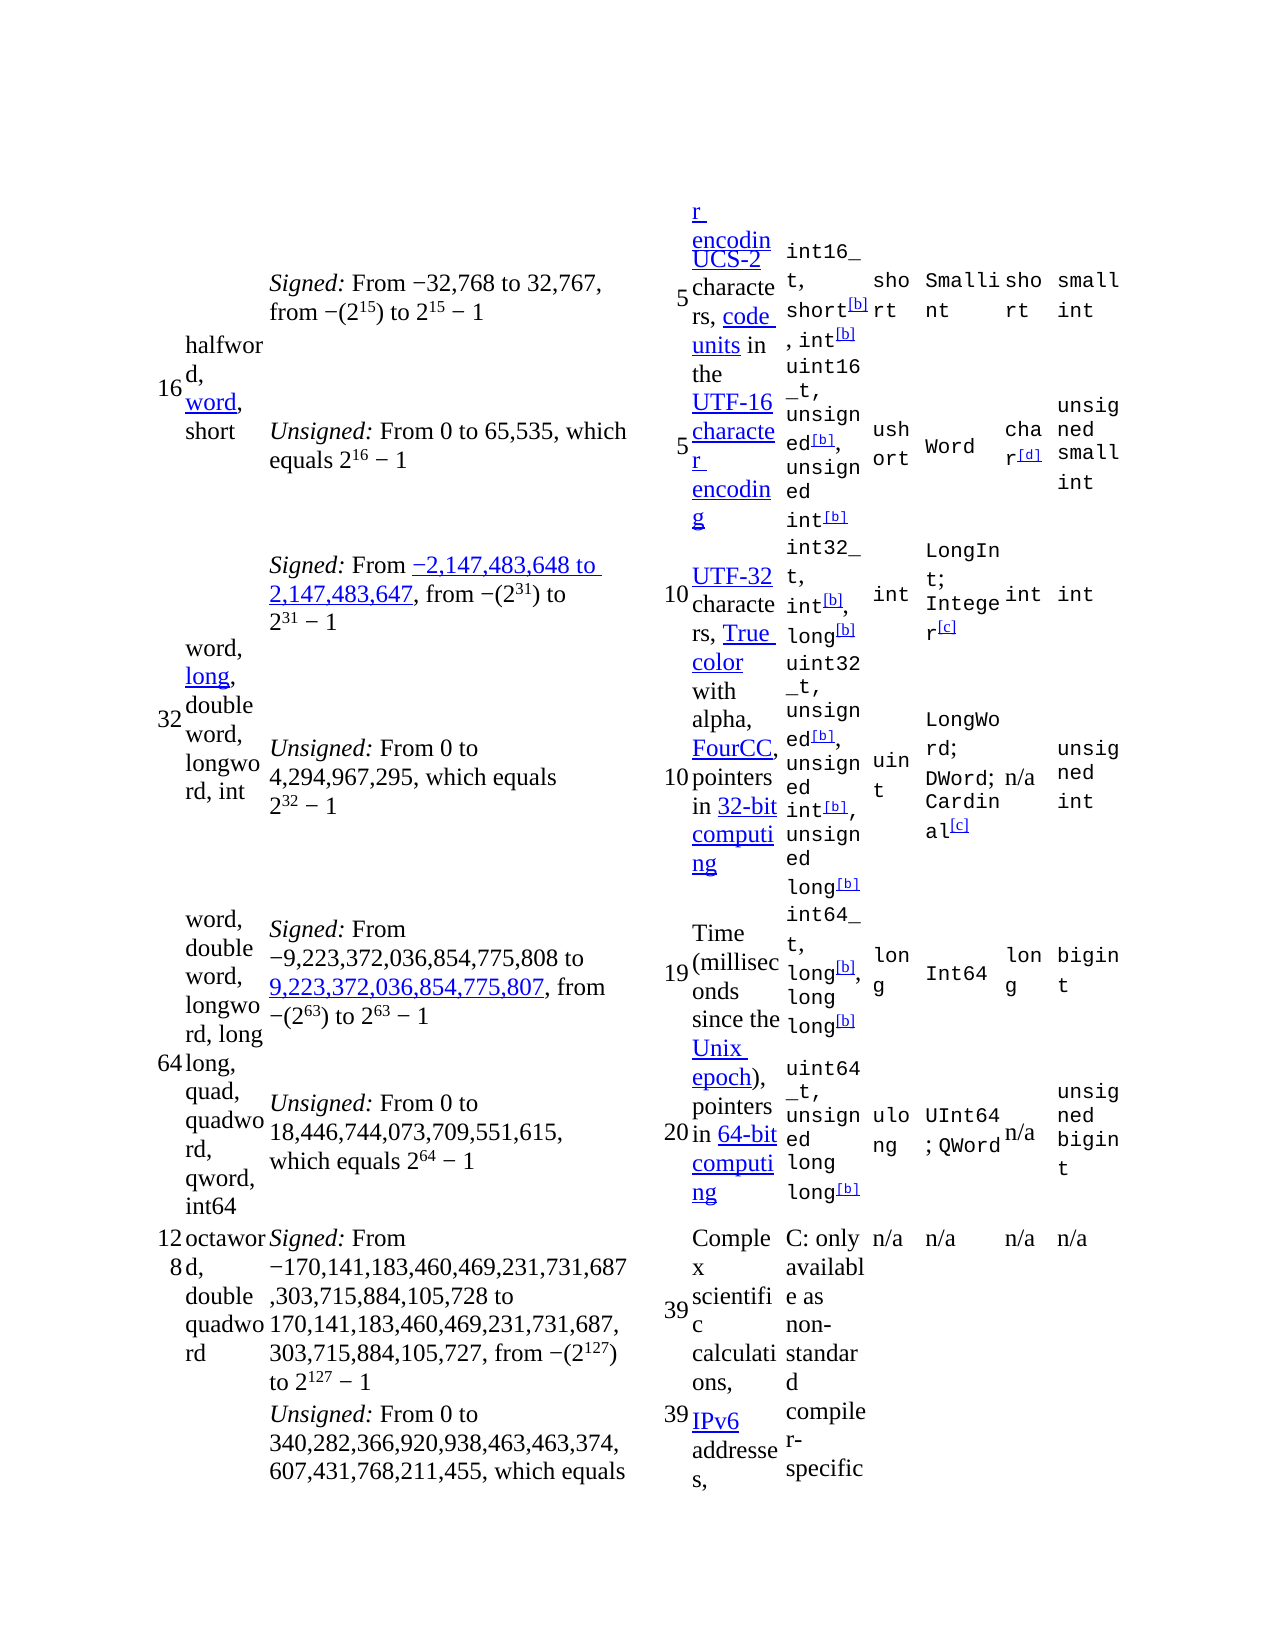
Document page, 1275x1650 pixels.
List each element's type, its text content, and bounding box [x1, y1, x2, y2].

table_cell uint16_t, unsigned[b], unsigned int[b] [784, 355, 871, 535]
table_cell 128 [150, 1222, 183, 1494]
table_cell smallint [1055, 239, 1125, 355]
table_cell LongWord; DWord; Cardinal[c] [924, 651, 1003, 902]
table_cell ulong [871, 1042, 923, 1222]
table_cell Word [924, 355, 1003, 535]
table_cell 10 [630, 535, 690, 651]
table_cell char[d] [1003, 355, 1055, 535]
table_cell 5 [630, 239, 690, 355]
table_cell n/a [871, 1222, 923, 1494]
table_cell ASCII characters, code units in the UTF-8 character encoding [690, 150, 784, 239]
table_cell Signed: From −2,147,483,648 to 2,147,483,647, from −(231) to 231 − 1 [268, 535, 630, 651]
table_cell 20 [630, 1042, 690, 1222]
table_cell n/a [1003, 651, 1055, 902]
table_cell Signed: From −170,141,183,460,469,231,731,687,303,715,884,105,728 to 170,141,183,460,469,231,731,687,303,715,884,105,727, from −(2127) to 2127 − 1 [268, 1222, 630, 1397]
table_cell word, doubleword, longword, long long, quad, quadword, qword, int64 [184, 903, 267, 1222]
table_cell octaword, double quadword [184, 1222, 267, 1494]
table_cell halfword, word, short [184, 239, 267, 535]
table_cell [150, 150, 183, 239]
table_cell Unsigned: From 0 to 65,535, which equals 216 − 1 [268, 355, 630, 535]
table_cell [184, 150, 267, 239]
table_cell int16_t, short[b], int[b] [784, 239, 871, 355]
table_cell unsigned smallint [1055, 355, 1125, 535]
table_cell 5 [630, 355, 690, 535]
table_cell C: only available as non-standard compiler-specific extension [784, 1222, 871, 1494]
table_cell Time (milliseconds since the Unix epoch), pointers in 64-bit computing [690, 903, 784, 1222]
table_cell 39 [630, 1222, 690, 1397]
table_cell n/a [924, 1222, 1003, 1494]
table_cell long [1003, 903, 1055, 1042]
table_cell [1055, 150, 1125, 239]
table_cell n/a [1003, 1042, 1055, 1222]
table_cell 16 [150, 239, 183, 535]
table_cell ushort [871, 355, 923, 535]
table_cell uint32_t, unsigned[b], unsigned int[b], unsigned long[b] [784, 651, 871, 902]
table_cell 19 [630, 903, 690, 1042]
table_cell 10 [630, 651, 690, 902]
table_cell Smallint [924, 239, 1003, 355]
table_cell n/a [1003, 1222, 1055, 1494]
table_cell int [1003, 535, 1055, 651]
table_cell LongInt; Integer[c] [924, 535, 1003, 651]
table_cell Unsigned: From 0 to 4,294,967,295, which equals 232 − 1 [268, 651, 630, 902]
table_cell UInt64; QWord [924, 1042, 1003, 1222]
table_cell [784, 150, 871, 239]
table_cell n/a [1055, 1222, 1125, 1494]
table_cell [1003, 150, 1055, 239]
table_cell [630, 150, 690, 239]
table_cell Signed: From −9,223,372,036,854,775,808 to 9,223,372,036,854,775,807, from −(263) to 263 − 1 [268, 903, 630, 1042]
table_cell unsigned int [1055, 651, 1125, 902]
table_cell [924, 150, 1003, 239]
table_cell word, long, doubleword, longword, int [184, 535, 267, 902]
table_cell short [1003, 239, 1055, 355]
table_cell short [871, 239, 923, 355]
table_cell int [871, 535, 923, 651]
table_cell Complex scientific calculations, IPv6 addresses, [690, 1222, 784, 1494]
table_cell bigint [1055, 903, 1125, 1042]
table_cell UTF-32 characters, True color with alpha, FourCC, pointers in 32-bit computing [690, 535, 784, 902]
table_cell Unsigned: From 0 to 340,282,366,920,938,463,463,374,607,431,768,211,455, which equals [268, 1398, 630, 1494]
table_cell long [871, 903, 923, 1042]
table_cell uint [871, 651, 923, 902]
table_cell unsigned bigint [1055, 1042, 1125, 1222]
table_cell [268, 150, 630, 239]
table_cell 39 [630, 1398, 690, 1494]
table_cell int [1055, 535, 1125, 651]
table_cell [871, 150, 923, 239]
table_cell 32 [150, 535, 183, 902]
table_cell int64_t, long[b], long long[b] [784, 903, 871, 1042]
table_cell Unsigned: From 0 to 18,446,744,073,709,551,615, which equals 264 − 1 [268, 1042, 630, 1222]
table_cell 64 [150, 903, 183, 1222]
table_cell Signed: From −32,768 to 32,767, from −(215) to 215 − 1 [268, 239, 630, 355]
table_cell UCS-2 characters, code units in the UTF-16 character encoding [690, 239, 784, 535]
table_cell Int64 [924, 903, 1003, 1042]
table_cell int32_t, int[b], long[b] [784, 535, 871, 651]
table_cell uint64_t, unsigned long long[b] [784, 1042, 871, 1222]
